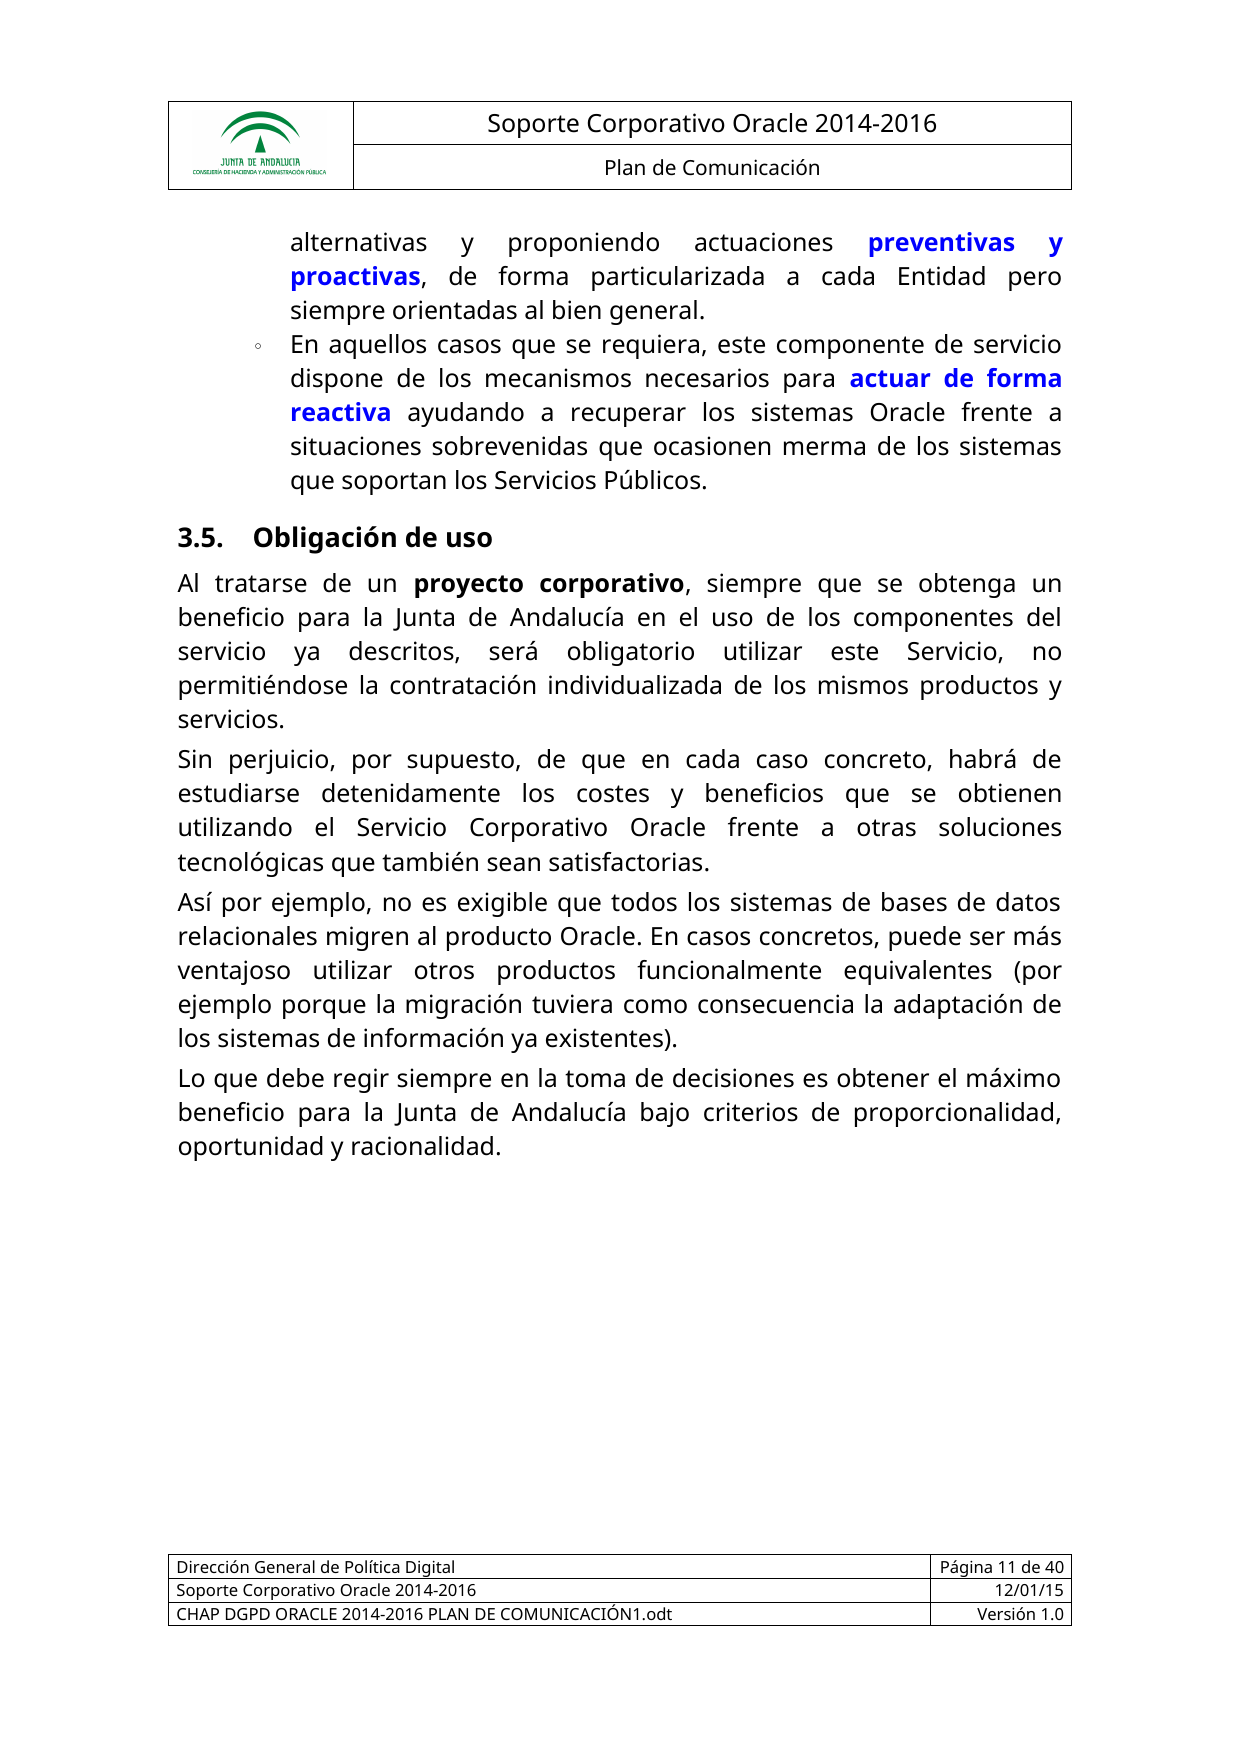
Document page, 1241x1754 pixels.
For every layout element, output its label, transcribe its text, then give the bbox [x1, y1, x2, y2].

text Sin perjuicio, por supuesto, de que en cada caso concreto, habrá de estudiarse detenidamente los costes y beneficios que se obtienen utilizando el Servicio Corporativo Oracle frente a otras soluciones tecnológicas que también sean satisfactorias. [177, 742, 1063, 878]
list En aquellos casos que se requiera, este componente de servicio dispone de los mecanismos necesarios para actuar de forma reactiva ayudando a recuperar los sistemas Oracle frente a situaciones sobrevenidas que ocasionen merma de los sistemas que soportan los Servicios Públicos. [252, 327, 1063, 497]
list alternativas y proponiendo actuaciones preventivas y proactivas, de forma particularizada a cada Entidad pero siempre orientadas al bien general. [252, 224, 1063, 327]
text Al tratarse de un proyecto corporativo, siempre que se obtenga un beneficio para la Junta de Andalucía en el uso de los componentes del servicio ya descritos, será obligatorio utilizar este Servicio, no permitiéndose la contratación individualizada de los mismos productos y servicios. [177, 566, 1063, 736]
text Lo que debe regir siempre en la toma de decisiones es obtener el máximo beneficio para la Junta de Andalucía bajo criterios de proporcionalidad, oportunidad y racionalidad. [177, 1060, 1063, 1163]
subtitle Obligación de uso [177, 522, 1063, 553]
picture [192, 110, 327, 175]
text Así por ejemplo, no es exigible que todos los sistemas de bases de datos relacionales migren al producto Oracle. En casos concretos, puede ser más ventajoso utilizar otros productos funcionalmente equivalentes (por ejemplo porque la migración tuviera como consecuencia la adaptación de los sistemas de información ya existentes). [177, 884, 1063, 1054]
